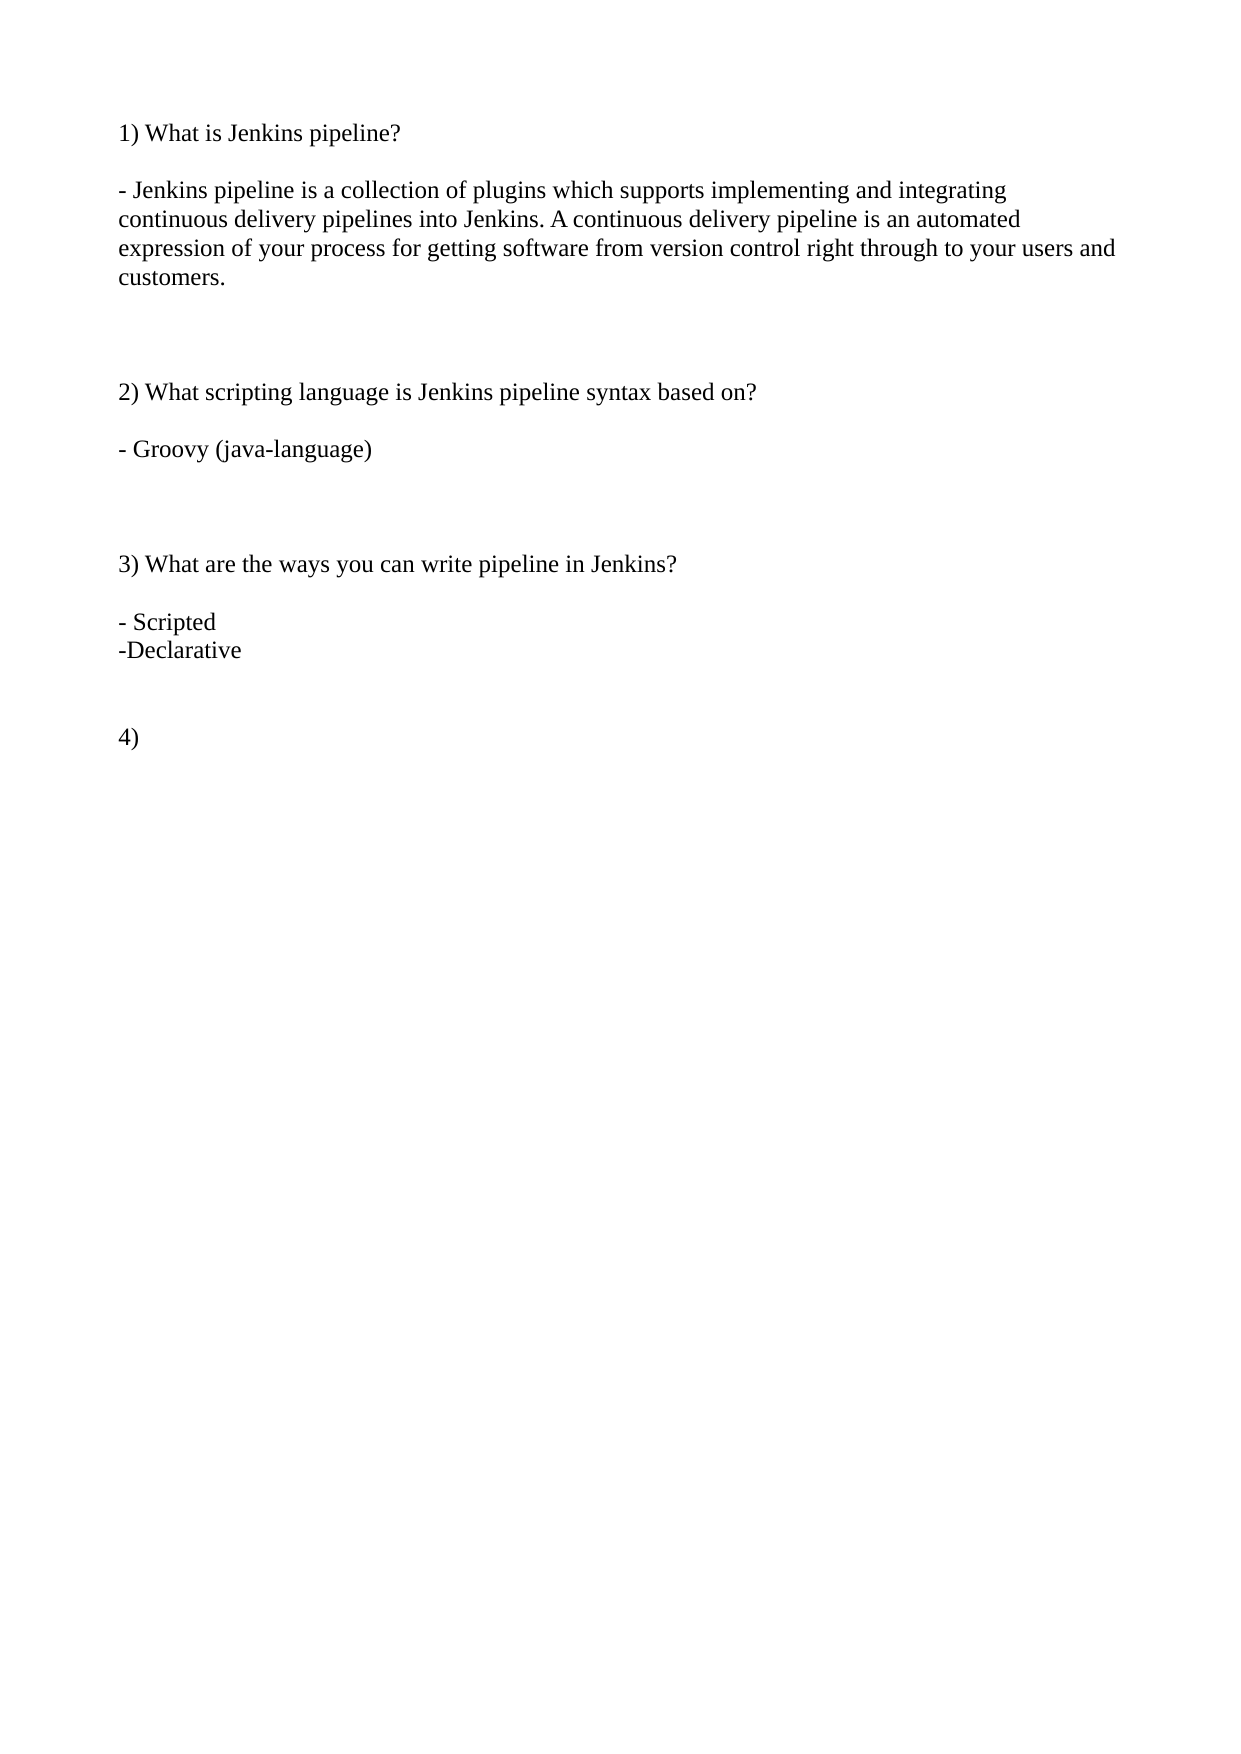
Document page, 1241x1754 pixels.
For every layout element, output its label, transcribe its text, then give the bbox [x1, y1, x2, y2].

text 2) What scripting language is Jenkins pipeline syntax based on? [118, 377, 1122, 406]
text 4) [118, 722, 1122, 751]
text - Groovy (java-language) [118, 434, 1122, 463]
text 1) What is Jenkins pipeline? [118, 118, 1122, 147]
text - Jenkins pipeline is a collection of plugins which supports implementing and integrating continuous delivery pipelines into Jenkins. A continuous delivery pipeline is an automated expression of your process for getting software from version control right through to your users and customers. [118, 176, 1122, 291]
text - Scripted [118, 607, 1122, 636]
text -Declarative [118, 636, 1122, 664]
text 3) What are the ways you can write pipeline in Jenkins? [118, 549, 1122, 578]
